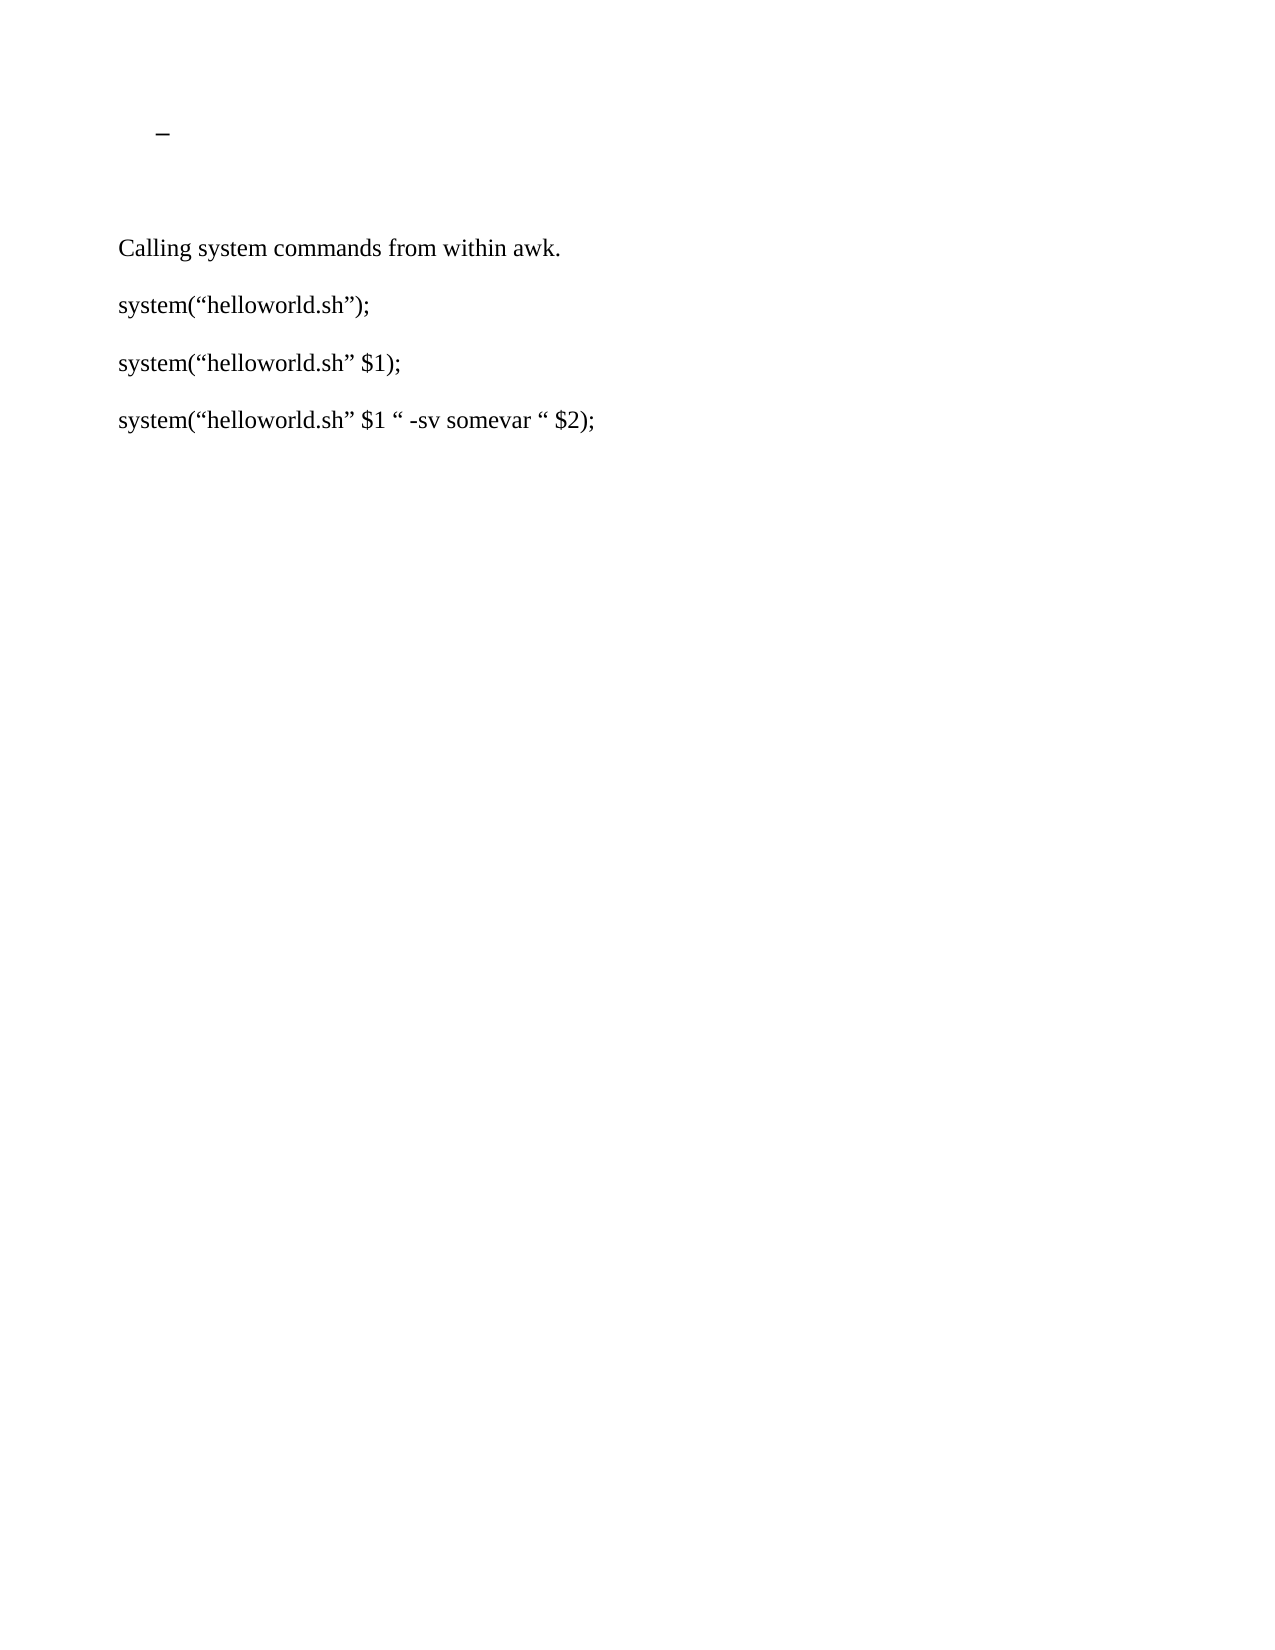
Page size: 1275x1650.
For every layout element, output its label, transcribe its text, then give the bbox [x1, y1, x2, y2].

text system(“helloworld.sh” $1); [118, 348, 1157, 377]
text system(“helloworld.sh” $1 “ -sv somevar “ $2); [118, 406, 1157, 434]
text system(“helloworld.sh”); [118, 291, 1157, 319]
text Calling system commands from within awk. [118, 233, 1157, 262]
